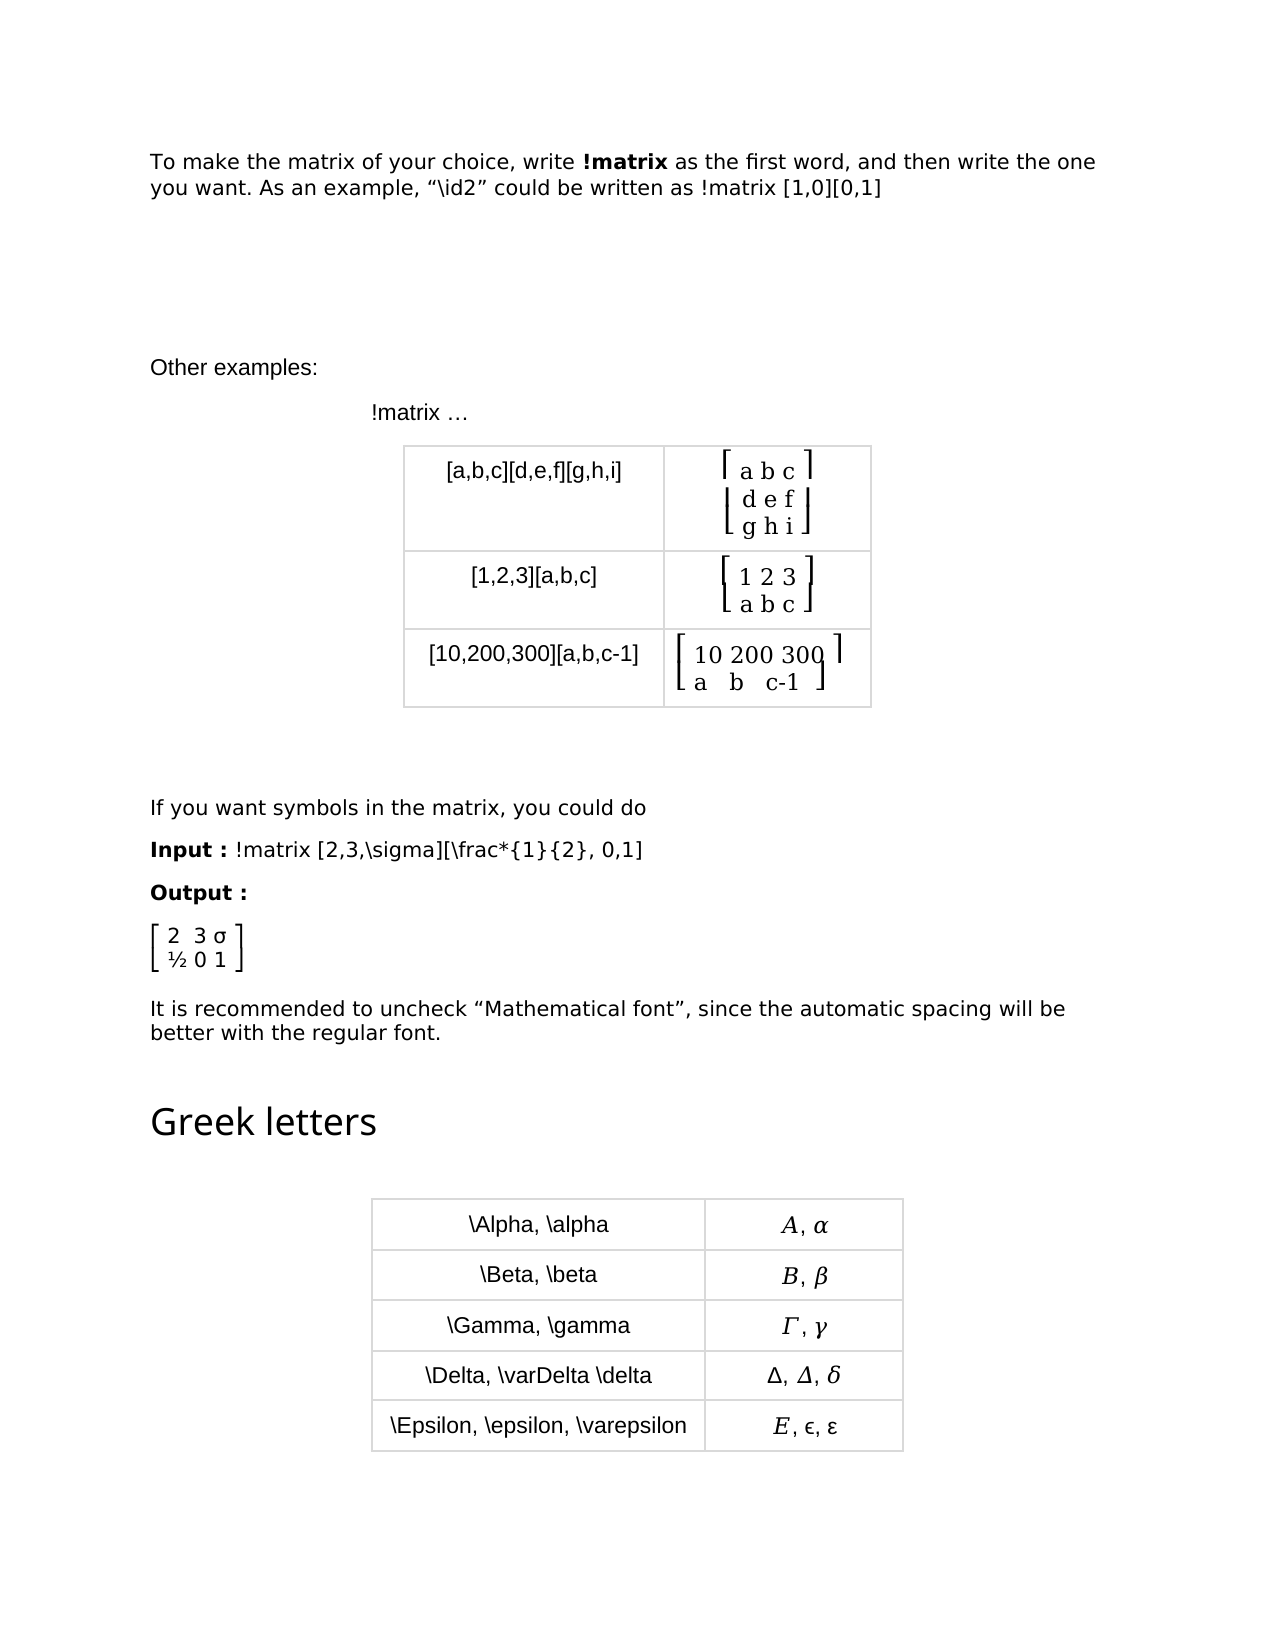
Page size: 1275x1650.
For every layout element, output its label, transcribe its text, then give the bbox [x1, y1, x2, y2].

text If you want symbols in the matrix, you could do [150, 796, 1125, 820]
table_cell 𝐵, 𝛽 [706, 1251, 902, 1299]
table_header [a,b,c][d,e,f][g,h,i] [405, 447, 663, 550]
table_cell \Delta, \varDelta \delta [373, 1352, 704, 1399]
table_cell \Gamma, \gamma [373, 1301, 704, 1350]
text To make the matrix of your choice, write !matrix as the first word, and then write the one you want. As an example, “\id2” could be written as !matrix [1,0][0,1] [150, 150, 1125, 200]
text Other examples: [150, 354, 1125, 381]
table_header \Alpha, \alpha [373, 1200, 704, 1249]
table_cell \Beta, \beta [373, 1251, 704, 1299]
text ⎡ 2 3 σ ⎤ [154, 924, 240, 948]
table_cell [10,200,300][a,b,c-1] [405, 630, 663, 706]
text It is recommended to uncheck “Mathematical font”, since the automatic spacing will be better with the regular font. [150, 997, 1125, 1046]
table_cell 𝐸, ϵ, ε [706, 1401, 902, 1450]
table_cell ⎡ 1 2 3 ⎤ ⎣ a b c ⎦ [665, 552, 870, 628]
table_cell [1,2,3][a,b,c] [405, 552, 663, 628]
table_header ⎡ a b c ⎤ ⎢ d e f ⎥ ⎣ g h i ⎦ [665, 447, 870, 550]
text Input : !matrix [2,3,\sigma][\frac*{1}{2}, 0,1] [150, 838, 1125, 863]
table_cell \Epsilon, \epsilon, \varepsilon [373, 1401, 704, 1450]
table_header 𝐴, 𝛼 [706, 1200, 902, 1249]
subtitle Greek letters [150, 1095, 1125, 1195]
text !matrix … [297, 399, 1125, 426]
text ⎡ 2 3 σ ⎤ [242, 924, 1125, 948]
table_cell ⎡ 10 200 300 ⎤ ⎣ a b c-1 ⎦ [665, 630, 870, 706]
table_cell 𝛤, 𝛾 [706, 1301, 902, 1350]
text ⎣ ½ 0 1 ⎦ [150, 948, 1125, 973]
text Output : [150, 881, 1125, 906]
table_cell Δ, 𝛥, 𝛿 [706, 1352, 902, 1399]
